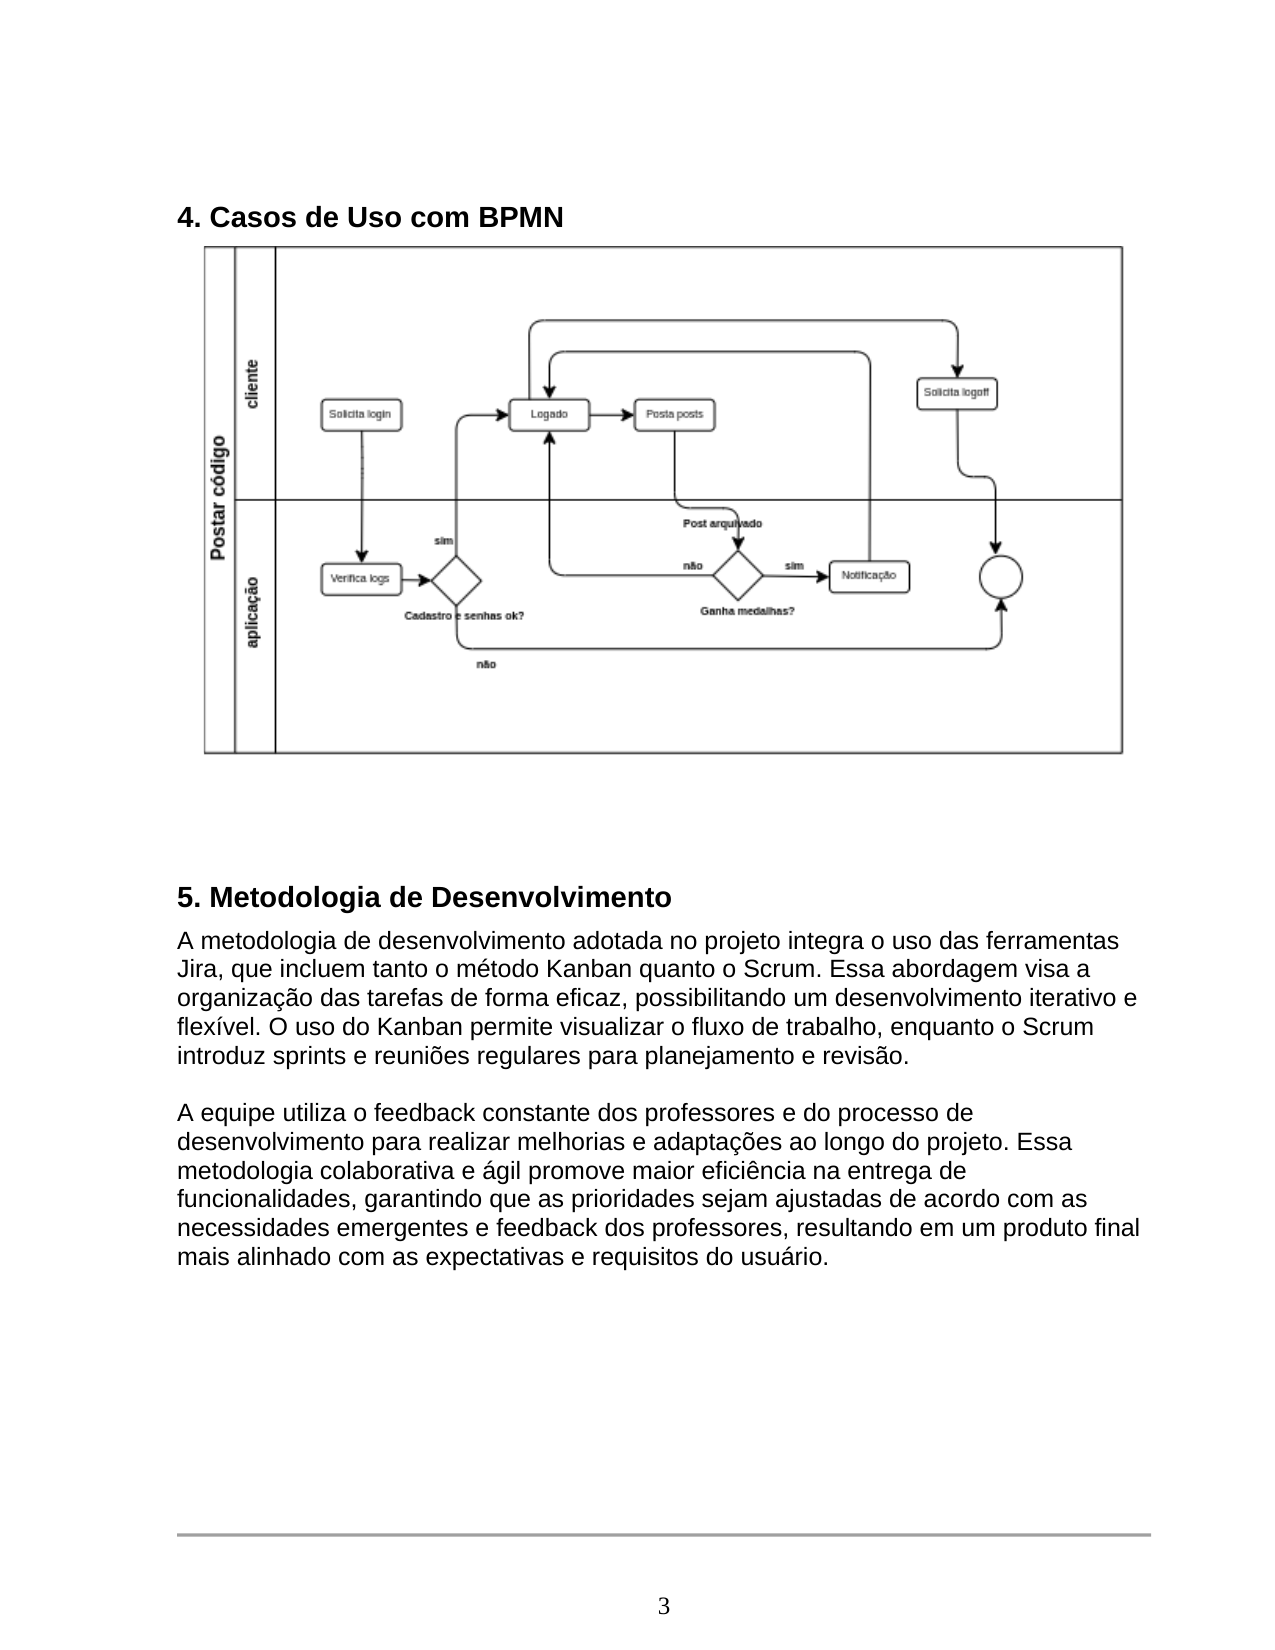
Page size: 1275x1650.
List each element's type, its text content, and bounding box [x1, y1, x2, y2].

text A equipe utiliza o feedback constante dos professores e do processo de desenvolvimento para realizar melhorias e adaptações ao longo do projeto. Essa metodologia colaborativa e ágil promove maior eficiência na entrega de funcionalidades, garantindo que as prioridades sejam ajustadas de acordo com as necessidades emergentes e feedback dos professores, resultando em um produto final mais alinhado com as expectativas e requisitos do usuário. [177, 1098, 1151, 1271]
text A metodologia de desenvolvimento adotada no projeto integra o uso das ferramentas Jira, que incluem tanto o método Kanban quanto o Scrum. Essa abordagem visa a organização das tarefas de forma eficaz, possibilitando um desenvolvimento iterativo e flexível. O uso do Kanban permite visualizar o fluxo de trabalho, enquanto o Scrum introduz sprints e reuniões regulares para planejamento e revisão. [177, 926, 1151, 1069]
subtitle 4. Casos de Uso com BPMN [177, 201, 1151, 234]
picture [203, 246, 1125, 756]
subtitle 5. Metodologia de Desenvolvimento [177, 880, 1151, 913]
